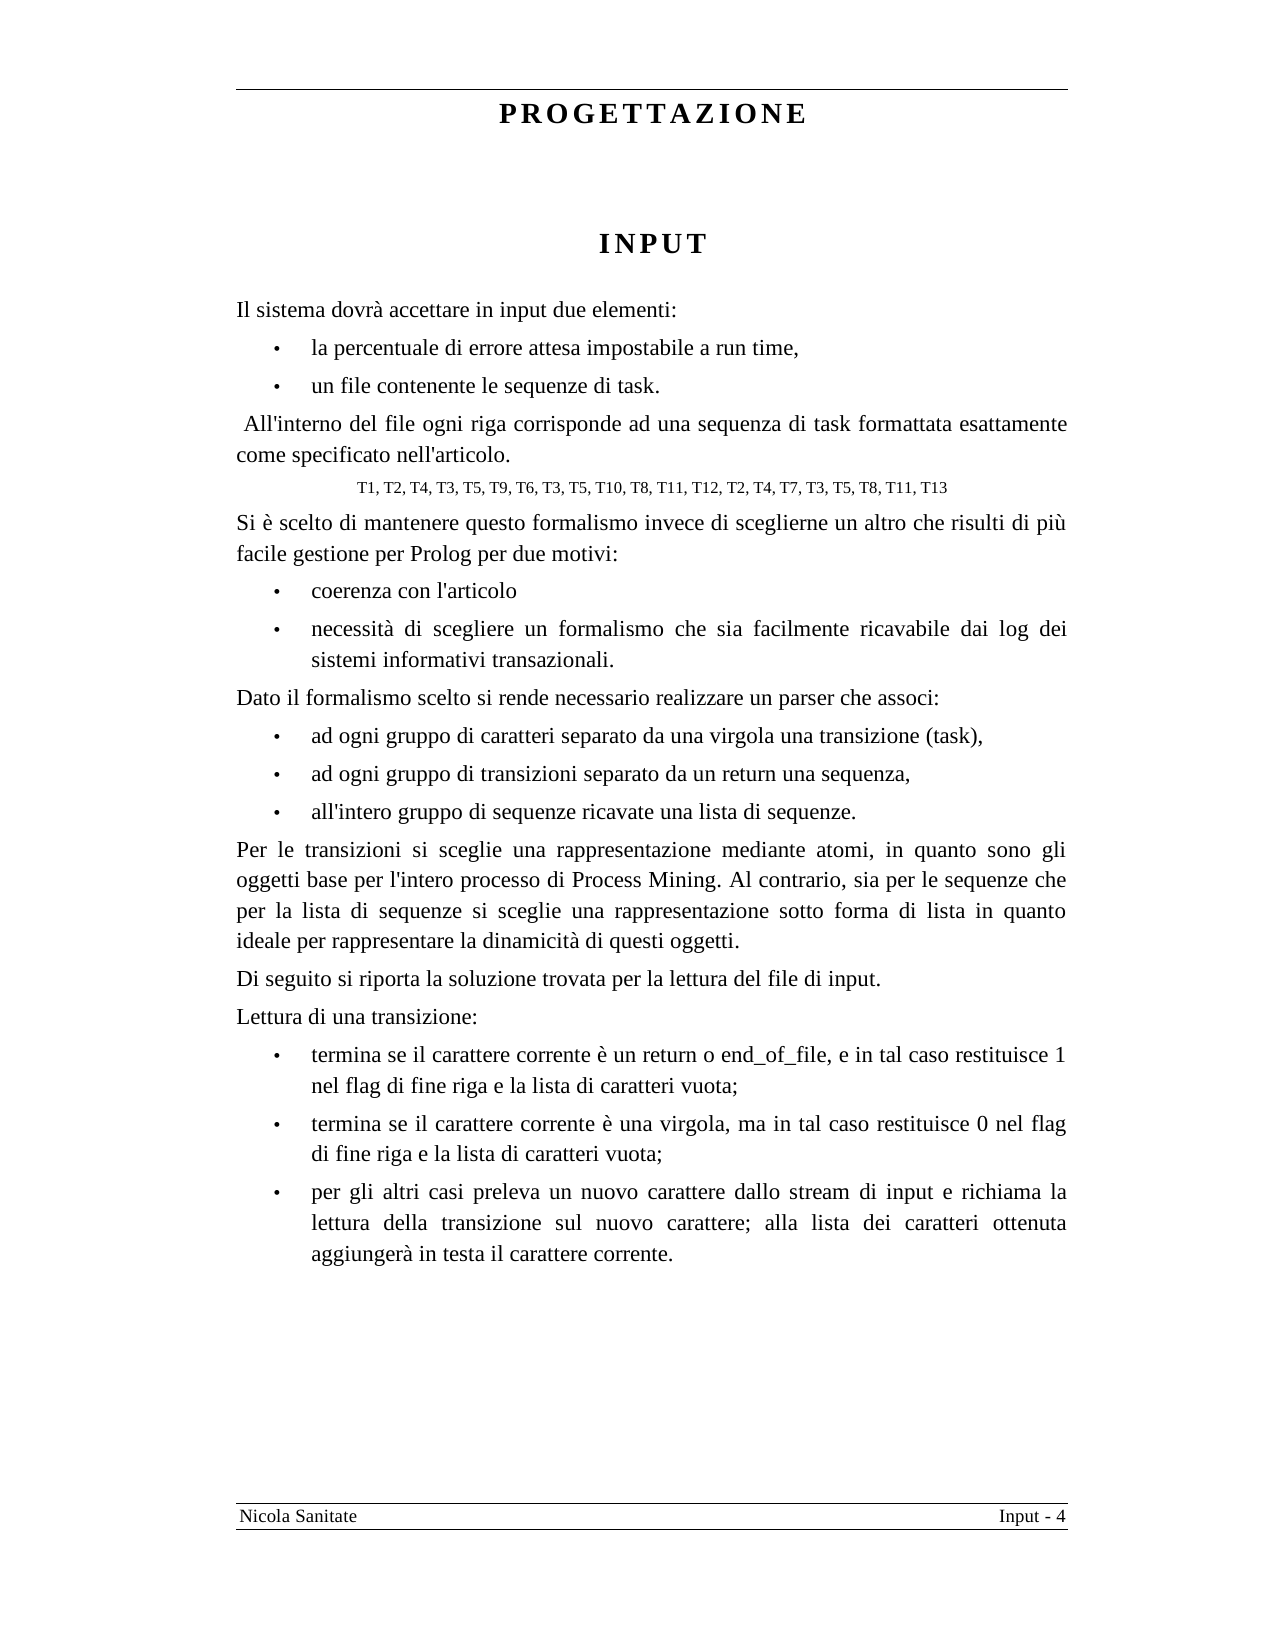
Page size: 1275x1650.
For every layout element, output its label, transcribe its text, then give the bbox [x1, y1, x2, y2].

text All'interno del file ogni riga corrisponde ad una sequenza di task formattata esattamente come specificato nell'articolo. [236, 411, 1068, 467]
list ad ogni gruppo di caratteri separato da una virgola una transizione (task), [274, 723, 1068, 748]
list all'intero gruppo di sequenze ricavate una lista di sequenze. [274, 798, 1068, 824]
list la percentuale di errore attesa impostabile a run time, [274, 335, 1068, 361]
text Dato il formalismo scelto si rende necessario realizzare un parser che associ: [236, 685, 1068, 710]
text Lettura di una transizione: [236, 1004, 1068, 1030]
text Di seguito si riporta la soluzione trovata per la lettura del file di input. [236, 966, 1068, 992]
list necessità di scegliere un formalismo che sia facilmente ricavabile dai log dei sistemi informativi transazionali. [274, 616, 1068, 672]
subtitle Input [236, 227, 1068, 260]
text Per le transizioni si sceglie una rappresentazione mediante atomi, in quanto sono gli oggetti base per l'intero processo di Process Mining. Al contrario, sia per le sequenze che per la lista di sequenze si sceglie una rappresentazione sotto forma di lista in quanto ideale per rappresentare la dinamicità di questi oggetti. [236, 836, 1068, 954]
list coerenza con l'articolo [274, 578, 1068, 604]
list un file contenente le sequenze di task. [274, 373, 1068, 398]
list per gli altri casi preleva un nuovo carattere dallo stream di input e richiama la lettura della transizione sul nuovo carattere; alla lista dei caratteri ottenuta aggiungerà in testa il carattere corrente. [274, 1179, 1068, 1266]
text Si è scelto di mantenere questo formalismo invece di sceglierne un altro che risulti di più facile gestione per Prolog per due motivi: [236, 510, 1068, 566]
list termina se il carattere corrente è un return o end_of_file, e in tal caso restituisce 1 nel flag di fine riga e la lista di caratteri vuota; [274, 1042, 1068, 1098]
list ad ogni gruppo di transizioni separato da un return una sequenza, [274, 761, 1068, 786]
text Il sistema dovrà accettare in input due elementi: [236, 297, 1068, 323]
text T1, T2, T4, T3, T5, T9, T6, T3, T5, T10, T8, T11, T12, T2, T4, T7, T3, T5, T8, T11, T13 [236, 479, 1068, 497]
list termina se il carattere corrente è una virgola, ma in tal caso restituisce 0 nel flag di fine riga e la lista di caratteri vuota; [274, 1111, 1068, 1167]
